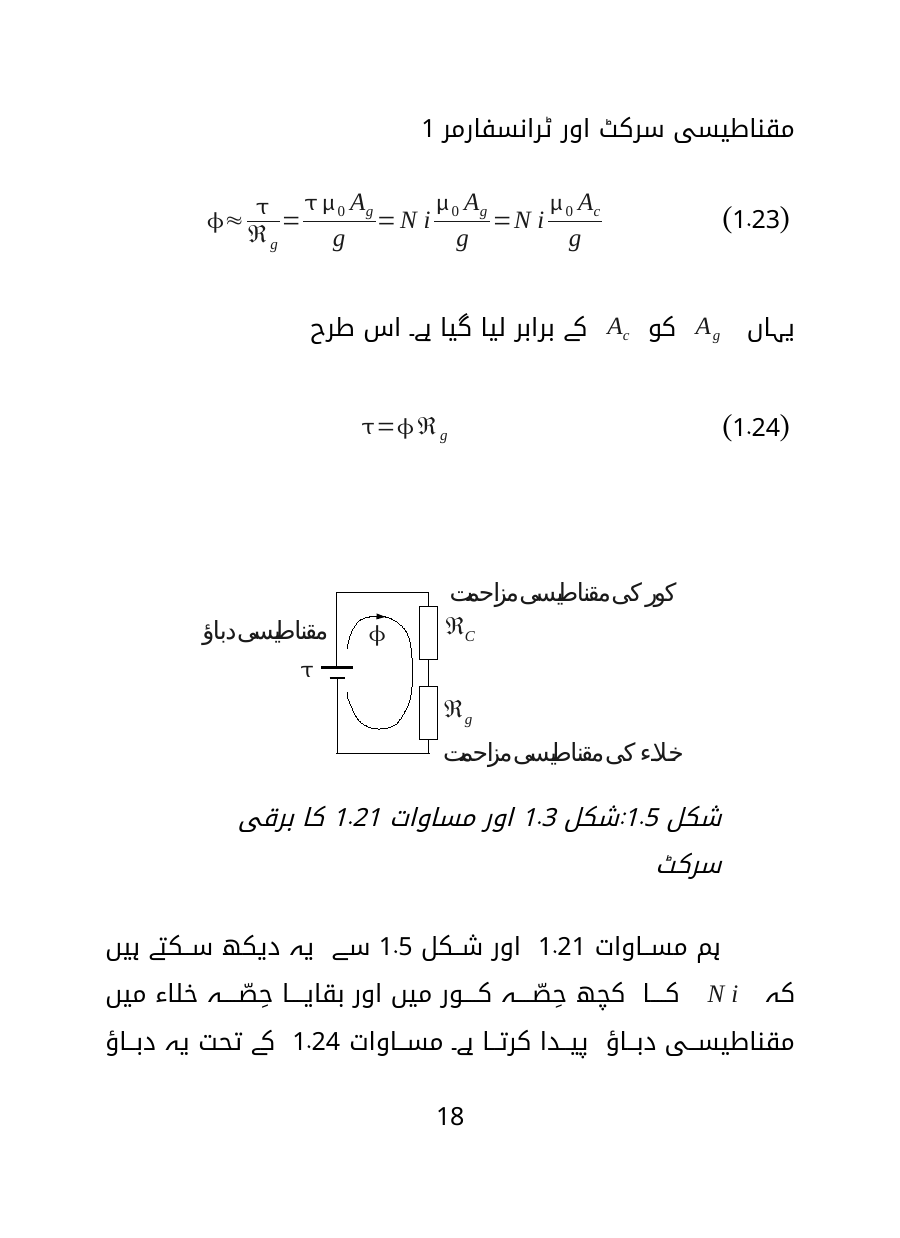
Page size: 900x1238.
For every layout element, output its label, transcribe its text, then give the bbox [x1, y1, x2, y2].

text ہم مساوات 1.21 اور شکل 1.5 سے یہ دیکھ سکتے ہیں کہ کا کچھ حِصّہ کور میں اور بقایا حِصّہ خلاء میں مقناطیسی دباؤ پیدا کرتا ہے۔ مساوات 1.24 کے تحت یہ دباؤ تقریباً سارا کا سارا خلاء کے مقناطیسی مزاحمت ہی پہ اثر انداز ہوتا ہے۔ [105, 923, 795, 1066]
table_header [105, 399, 695, 470]
table_header (1.24) [695, 399, 795, 470]
text یہاں کوکے برابر لیا گیا ہے۔ اس طرح [105, 304, 795, 352]
text شکل 1.5:شکل 1.3 اور مساوات 1.21 کا برقی سرکٹ [179, 551, 721, 889]
table_header (1.23) [696, 182, 795, 271]
table_header [105, 182, 696, 271]
